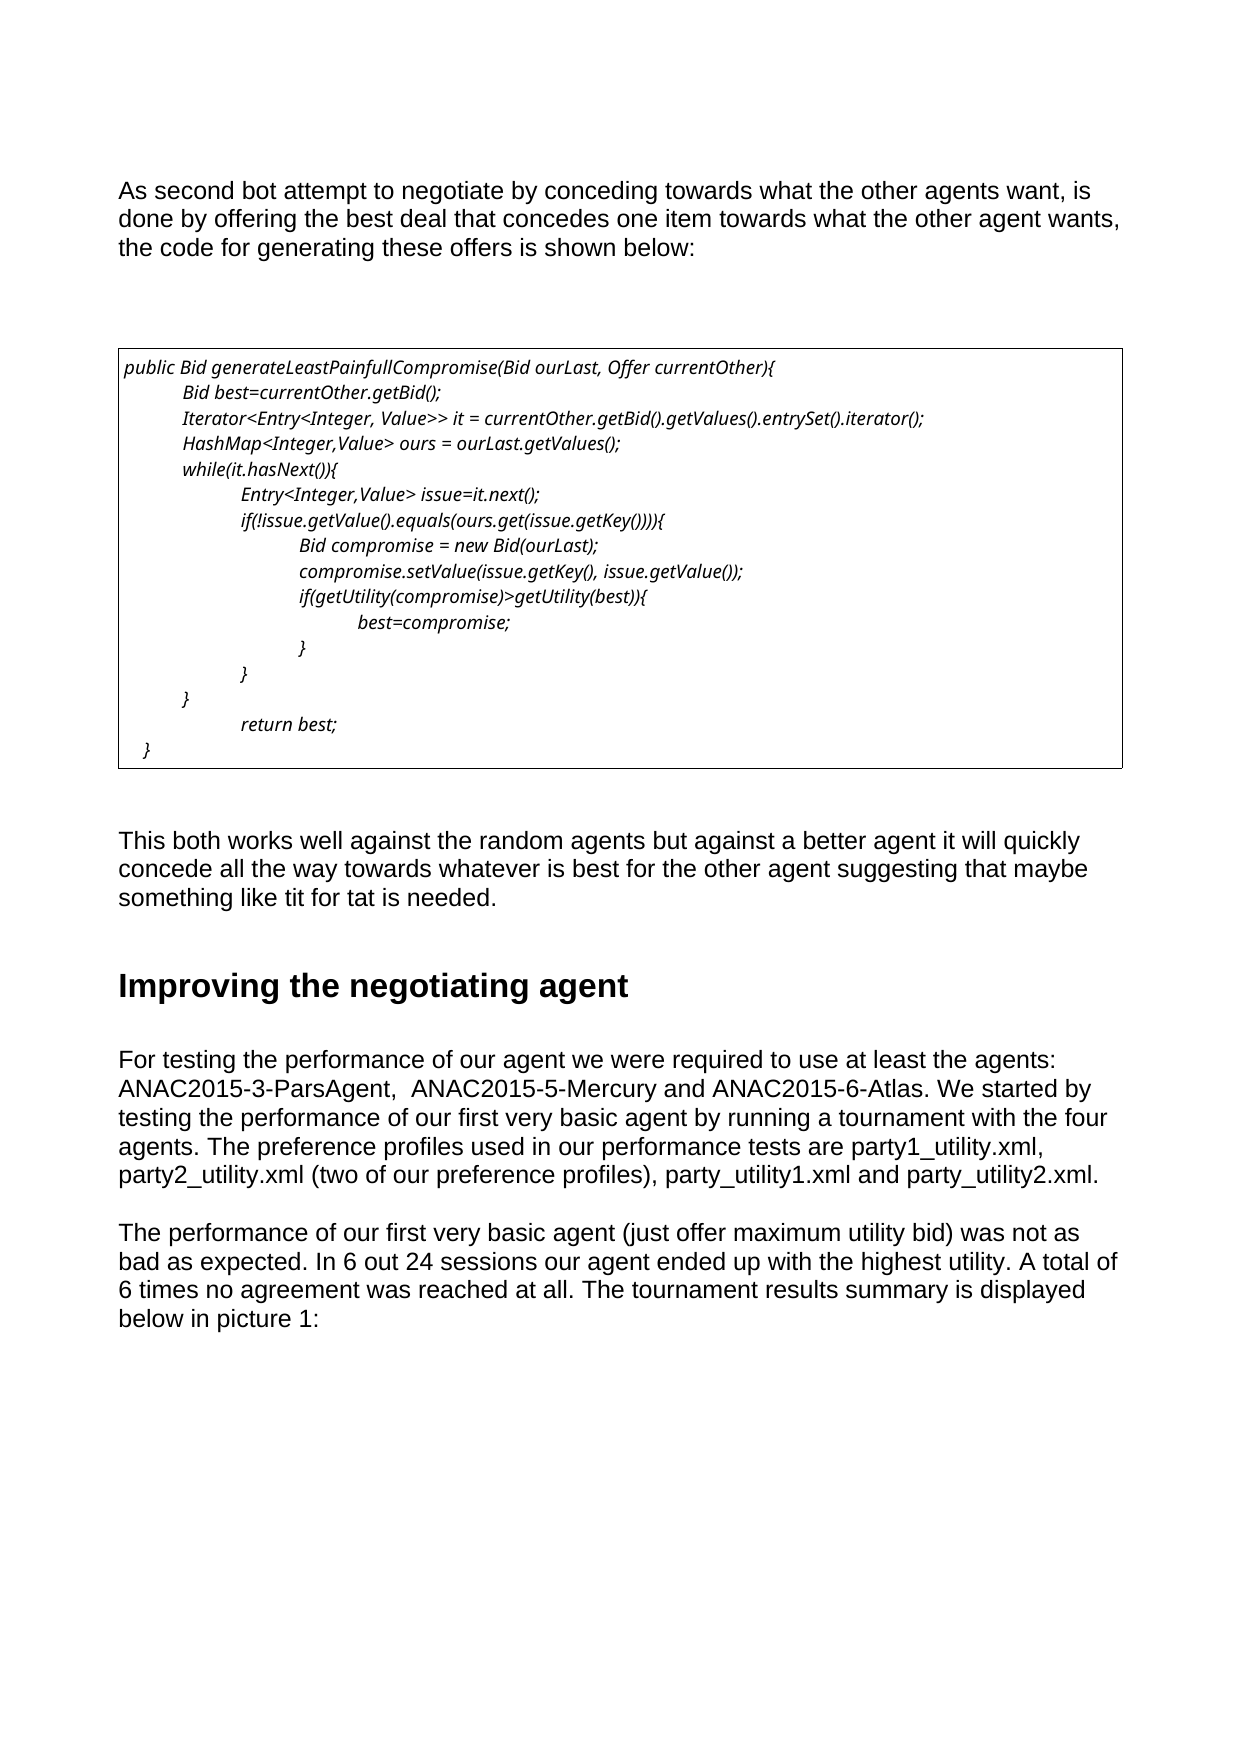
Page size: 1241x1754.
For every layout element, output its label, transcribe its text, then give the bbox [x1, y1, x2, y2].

text As second bot attempt to negotiate by conceding towards what the other agents want, is done by offering the best deal that concedes one item towards what the other agent wants, the code for generating these offers is shown below: [118, 176, 1122, 262]
text The performance of our first very basic agent (just offer maximum utility bid) was not as bad as expected. In 6 out 24 sessions our agent ended up with the highest utility. A total of 6 times no agreement was reached at all. The tournament results summary is displayed below in picture 1: [118, 1218, 1122, 1333]
table_header public Bid generateLeastPainfullCompromise(Bid ourLast, Offer currentOther){ Bid best=currentOther.getBid(); Iterator<Entry<Integer, Value>> it = currentOther.getBid().getValues().entrySet().iterator(); HashMap<Integer,Value> ours = ourLast.getValues(); while(it.hasNext()){ Entry<Integer,Value> issue=it.next(); if(!issue.getValue().equals(ours.get(issue.getKey()))){ Bid compromise = new Bid(ourLast); compromise.setValue(issue.getKey(), issue.getValue()); if(getUtility(compromise)>getUtility(best)){ best=compromise; } } } return best; } [119, 349, 1122, 768]
text This both works well against the random agents but against a better agent it will quickly concede all the way towards whatever is best for the other agent suggesting that maybe something like tit for tat is needed. [118, 826, 1122, 912]
text For testing the performance of our agent we were required to use at least the agents: ANAC2015-3-ParsAgent, ANAC2015-5-Mercury and ANAC2015-6-Atlas. We started by testing the performance of our first very basic agent by running a tournament with the four agents. The preference profiles used in our performance tests are party1_utility.xml, party2_utility.xml (two of our preference profiles), party_utility1.xml and party_utility2.xml. [118, 1046, 1122, 1189]
subtitle Improving the negotiating agent [118, 966, 1122, 1004]
